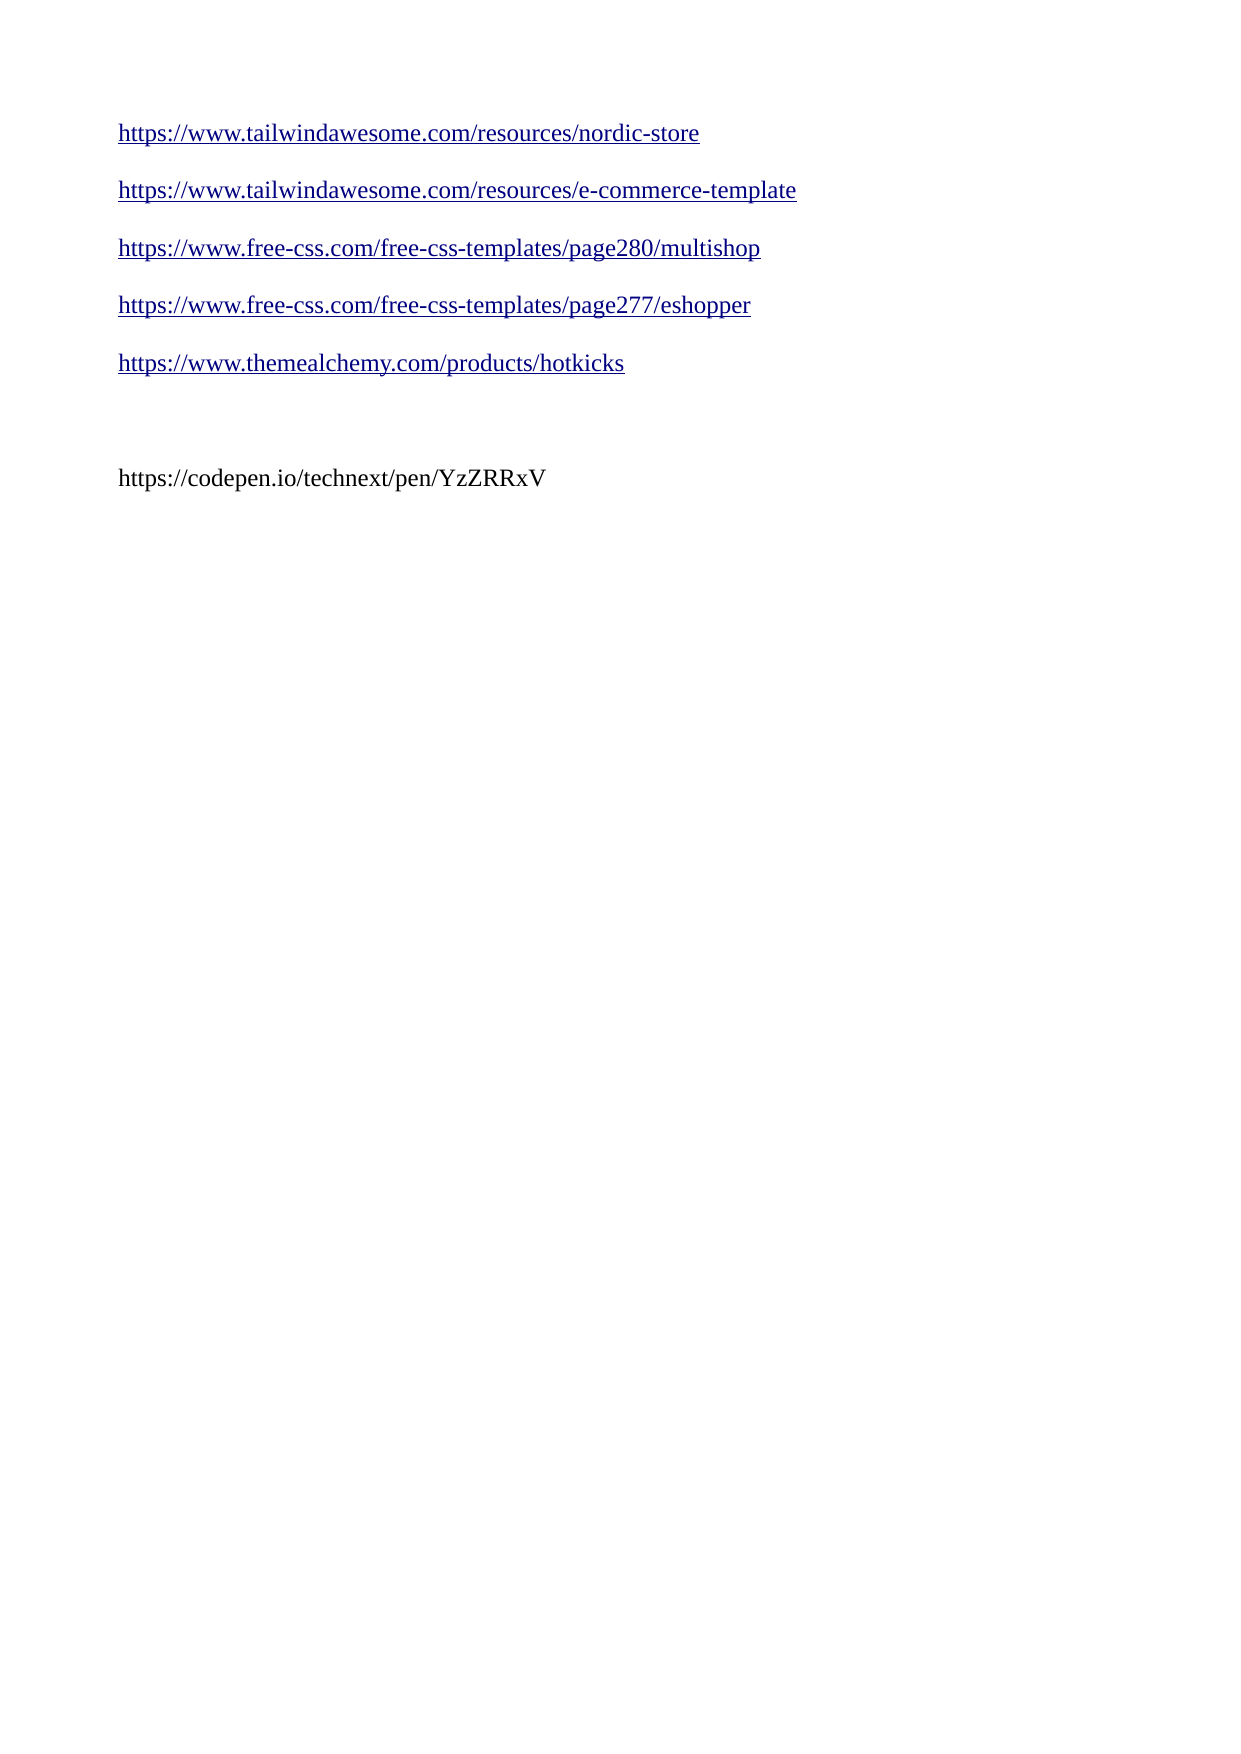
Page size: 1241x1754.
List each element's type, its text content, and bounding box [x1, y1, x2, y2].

text https://www.tailwindawesome.com/resources/nordic-store [118, 118, 1122, 147]
text https://www.free-css.com/free-css-templates/page277/eshopper [118, 291, 1122, 319]
text https://codepen.io/technext/pen/YzZRRxV [118, 463, 1122, 492]
text https://www.tailwindawesome.com/resources/e-commerce-template [118, 176, 1122, 204]
text https://www.themealchemy.com/products/hotkicks [118, 348, 1122, 377]
text https://www.free-css.com/free-css-templates/page280/multishop [118, 233, 1122, 262]
